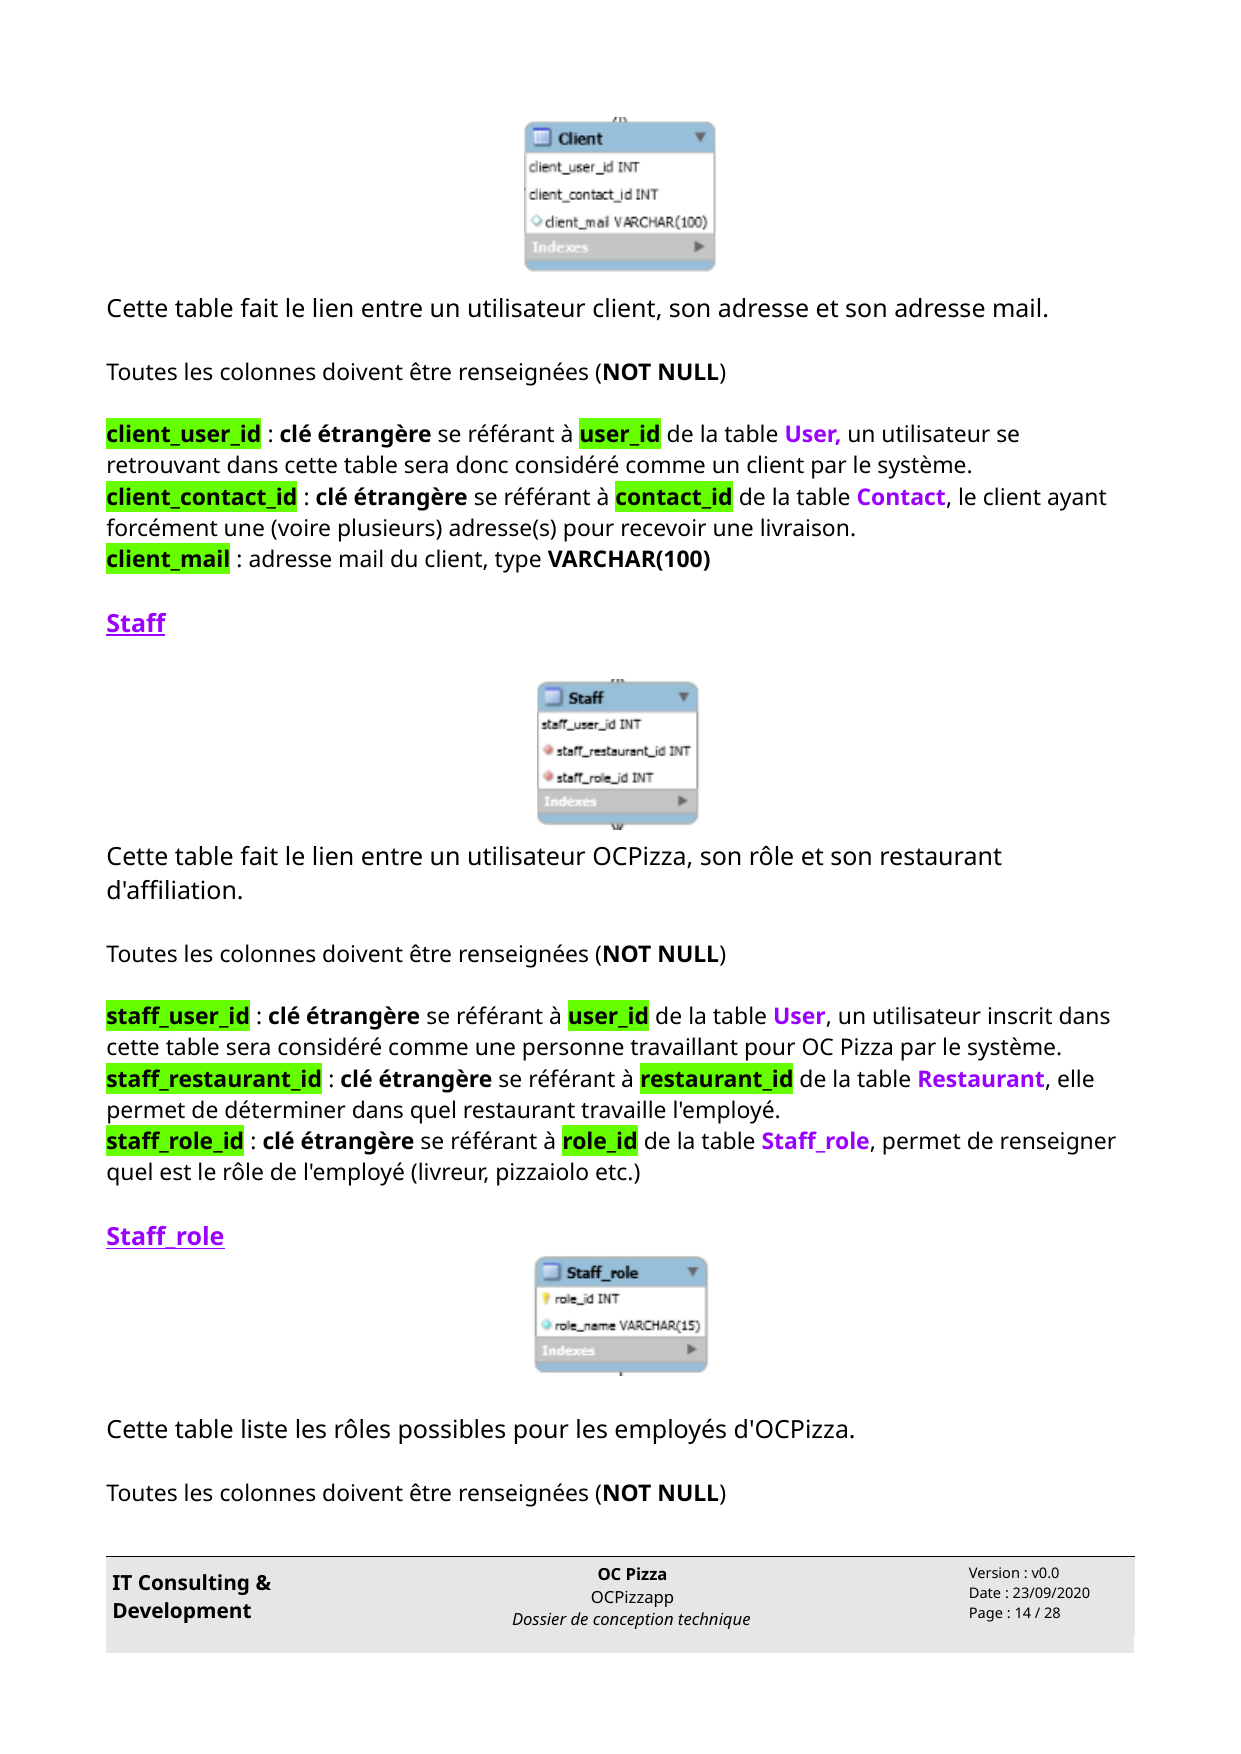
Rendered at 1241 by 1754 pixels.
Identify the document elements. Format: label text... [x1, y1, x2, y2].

text client_mail : adresse mail du client, type VARCHAR(100) [106, 543, 1134, 574]
text client_contact_id : clé étrangère se référant à contact_id de la table Contact, le client ayant forcément une (voire plusieurs) adresse(s) pour recevoir une livraison. [106, 481, 1134, 543]
picture [524, 117, 717, 275]
text Staff [106, 606, 1134, 640]
text client_user_id : clé étrangère se référant à user_id de la table User, un utilisateur se retrouvant dans cette table sera donc considéré comme un client par le système. [106, 418, 1134, 481]
text Cette table fait le lien entre un utilisateur client, son adresse et son adresse mail. [106, 290, 1134, 324]
text Cette table fait le lien entre un utilisateur OCPizza, son rôle et son restaurant d'affiliation. [106, 838, 1134, 906]
picture [529, 1255, 711, 1376]
text Staff_role [106, 1219, 1134, 1253]
text staff_user_id : clé étrangère se référant à user_id de la table User, un utilisateur inscrit dans cette table sera considéré comme une personne travaillant pour OC Pizza par le système. [106, 1000, 1134, 1063]
text Toutes les colonnes doivent être renseignées (NOT NULL) [106, 1477, 1134, 1508]
text staff_restaurant_id : clé étrangère se référant à restaurant_id de la table Restaurant, elle permet de déterminer dans quel restaurant travaille l'employé. [106, 1063, 1134, 1125]
text Toutes les colonnes doivent être renseignées (NOT NULL) [106, 938, 1134, 969]
text Cette table liste les rôles possibles pour les employés d'OCPizza. [106, 1412, 1134, 1446]
text Toutes les colonnes doivent être renseignées (NOT NULL) [106, 356, 1134, 387]
text staff_role_id : clé étrangère se référant à role_id de la table Staff_role, permet de renseigner quel est le rôle de l'employé (livreur, pizzaiolo etc.) [106, 1125, 1134, 1188]
picture [537, 679, 703, 830]
